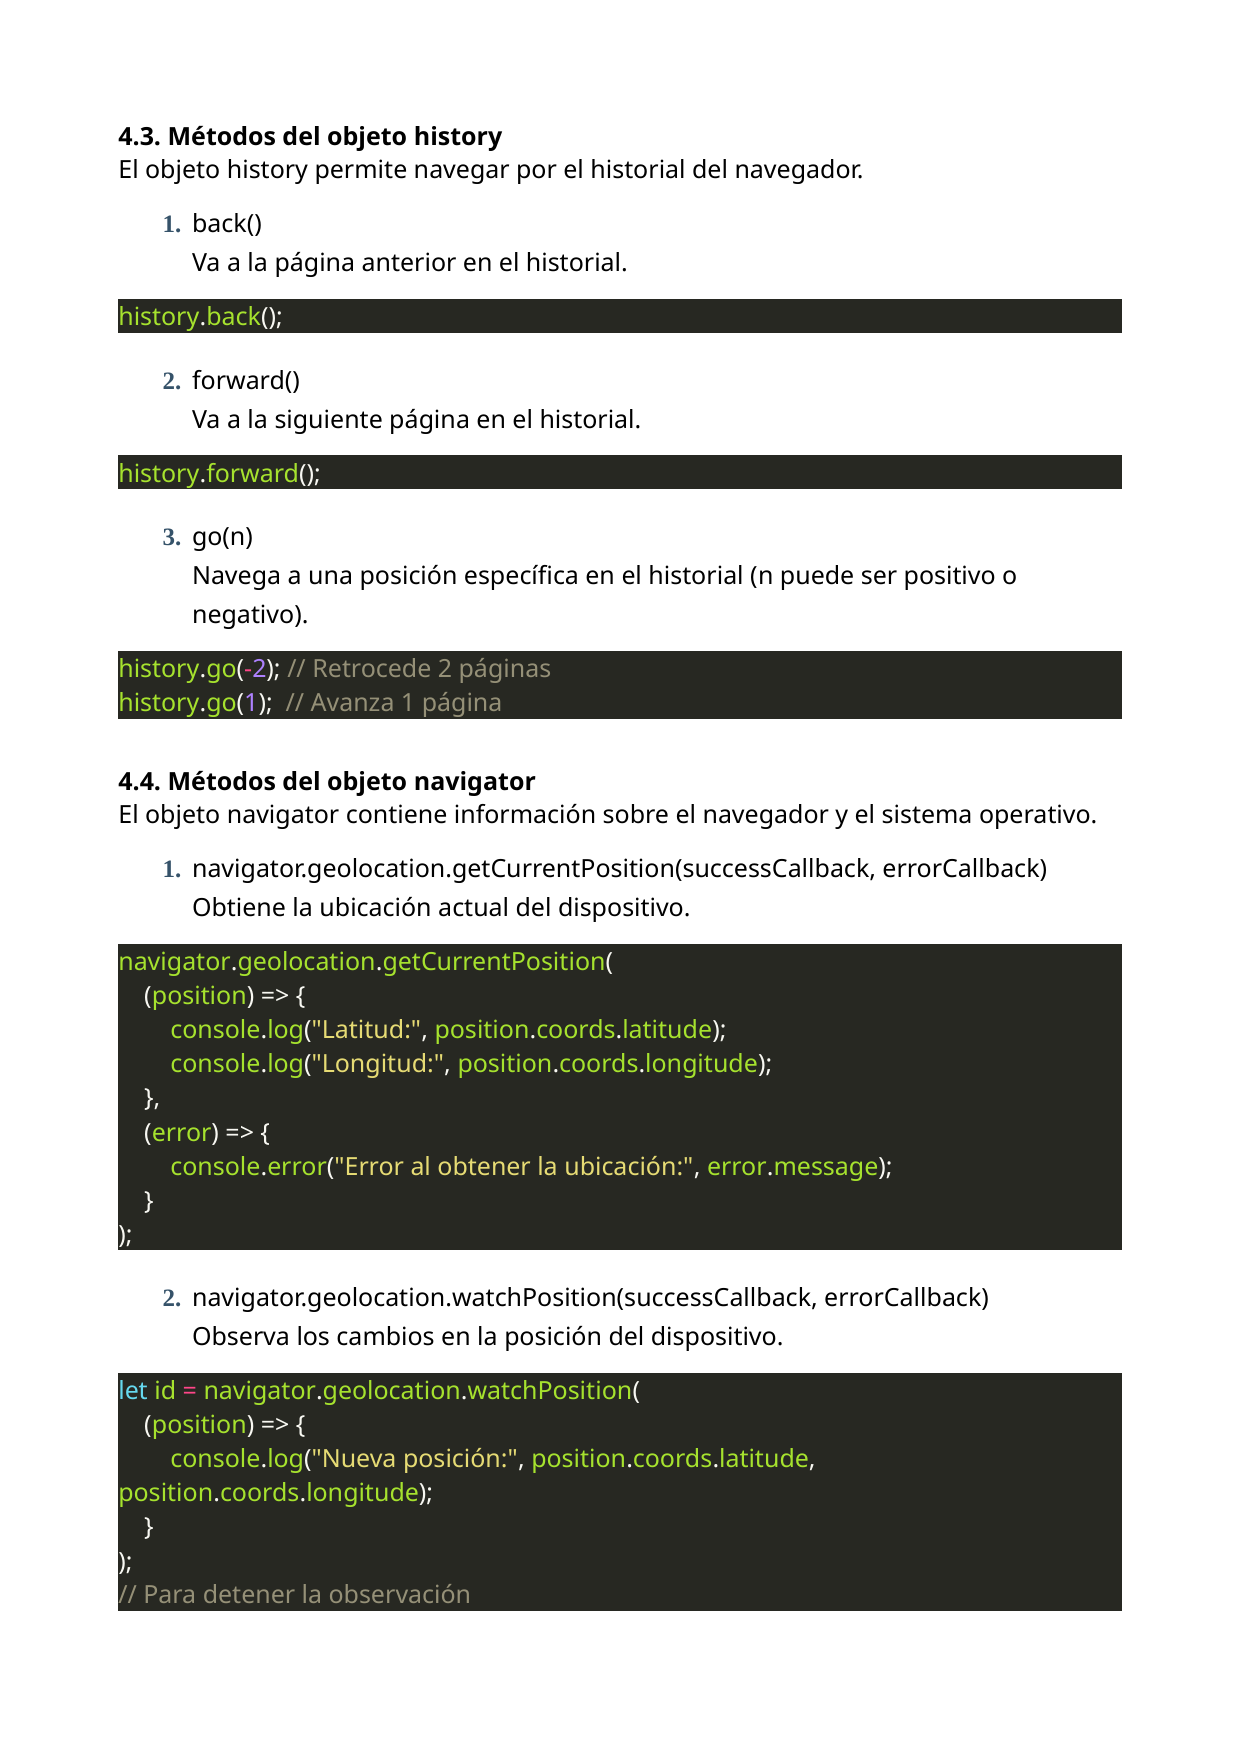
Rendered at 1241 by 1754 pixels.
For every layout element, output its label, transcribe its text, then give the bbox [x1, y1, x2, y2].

text history.go(1); // Avanza 1 página [118, 685, 1122, 719]
text } [118, 1509, 1122, 1543]
subtitle 4.3. Métodos del objeto history [118, 118, 1122, 152]
text // Para detener la observación [118, 1577, 1122, 1611]
text ); [118, 1216, 1122, 1250]
text console.log("Nueva posición:", position.coords.latitude, position.coords.longitude); [118, 1441, 1122, 1509]
list navigator.geolocation.watchPosition(successCallback, errorCallback) Observa los cambios en la posición del dispositivo. [162, 1280, 1122, 1353]
list forward() Va a la siguiente página en el historial. [162, 362, 1122, 436]
text ); [118, 1543, 1122, 1577]
list navigator.geolocation.getCurrentPosition(successCallback, errorCallback) Obtiene la ubicación actual del dispositivo. [162, 851, 1122, 924]
text (error) => { [118, 1114, 1122, 1148]
text navigator.geolocation.getCurrentPosition( [118, 944, 1122, 978]
subtitle 4.4. Métodos del objeto navigator [118, 763, 1122, 797]
text El objeto navigator contiene información sobre el navegador y el sistema operativo. [118, 797, 1122, 831]
text let id = navigator.geolocation.watchPosition( [118, 1373, 1122, 1407]
text history.back(); [118, 299, 1122, 333]
text console.error("Error al obtener la ubicación:", error.message); [118, 1148, 1122, 1182]
list go(n) Navega a una posición específica en el historial (n puede ser positivo o negativo). [162, 519, 1122, 631]
text El objeto history permite navegar por el historial del navegador. [118, 152, 1122, 186]
text history.forward(); [118, 455, 1122, 489]
text history.go(-2); // Retrocede 2 páginas [118, 651, 1122, 685]
text (position) => { [118, 1407, 1122, 1441]
text } [118, 1182, 1122, 1216]
text (position) => { [118, 978, 1122, 1012]
text console.log("Latitud:", position.coords.latitude); [118, 1012, 1122, 1046]
text console.log("Longitud:", position.coords.longitude); [118, 1046, 1122, 1080]
list back() Va a la página anterior en el historial. [162, 206, 1122, 279]
text }, [118, 1080, 1122, 1114]
